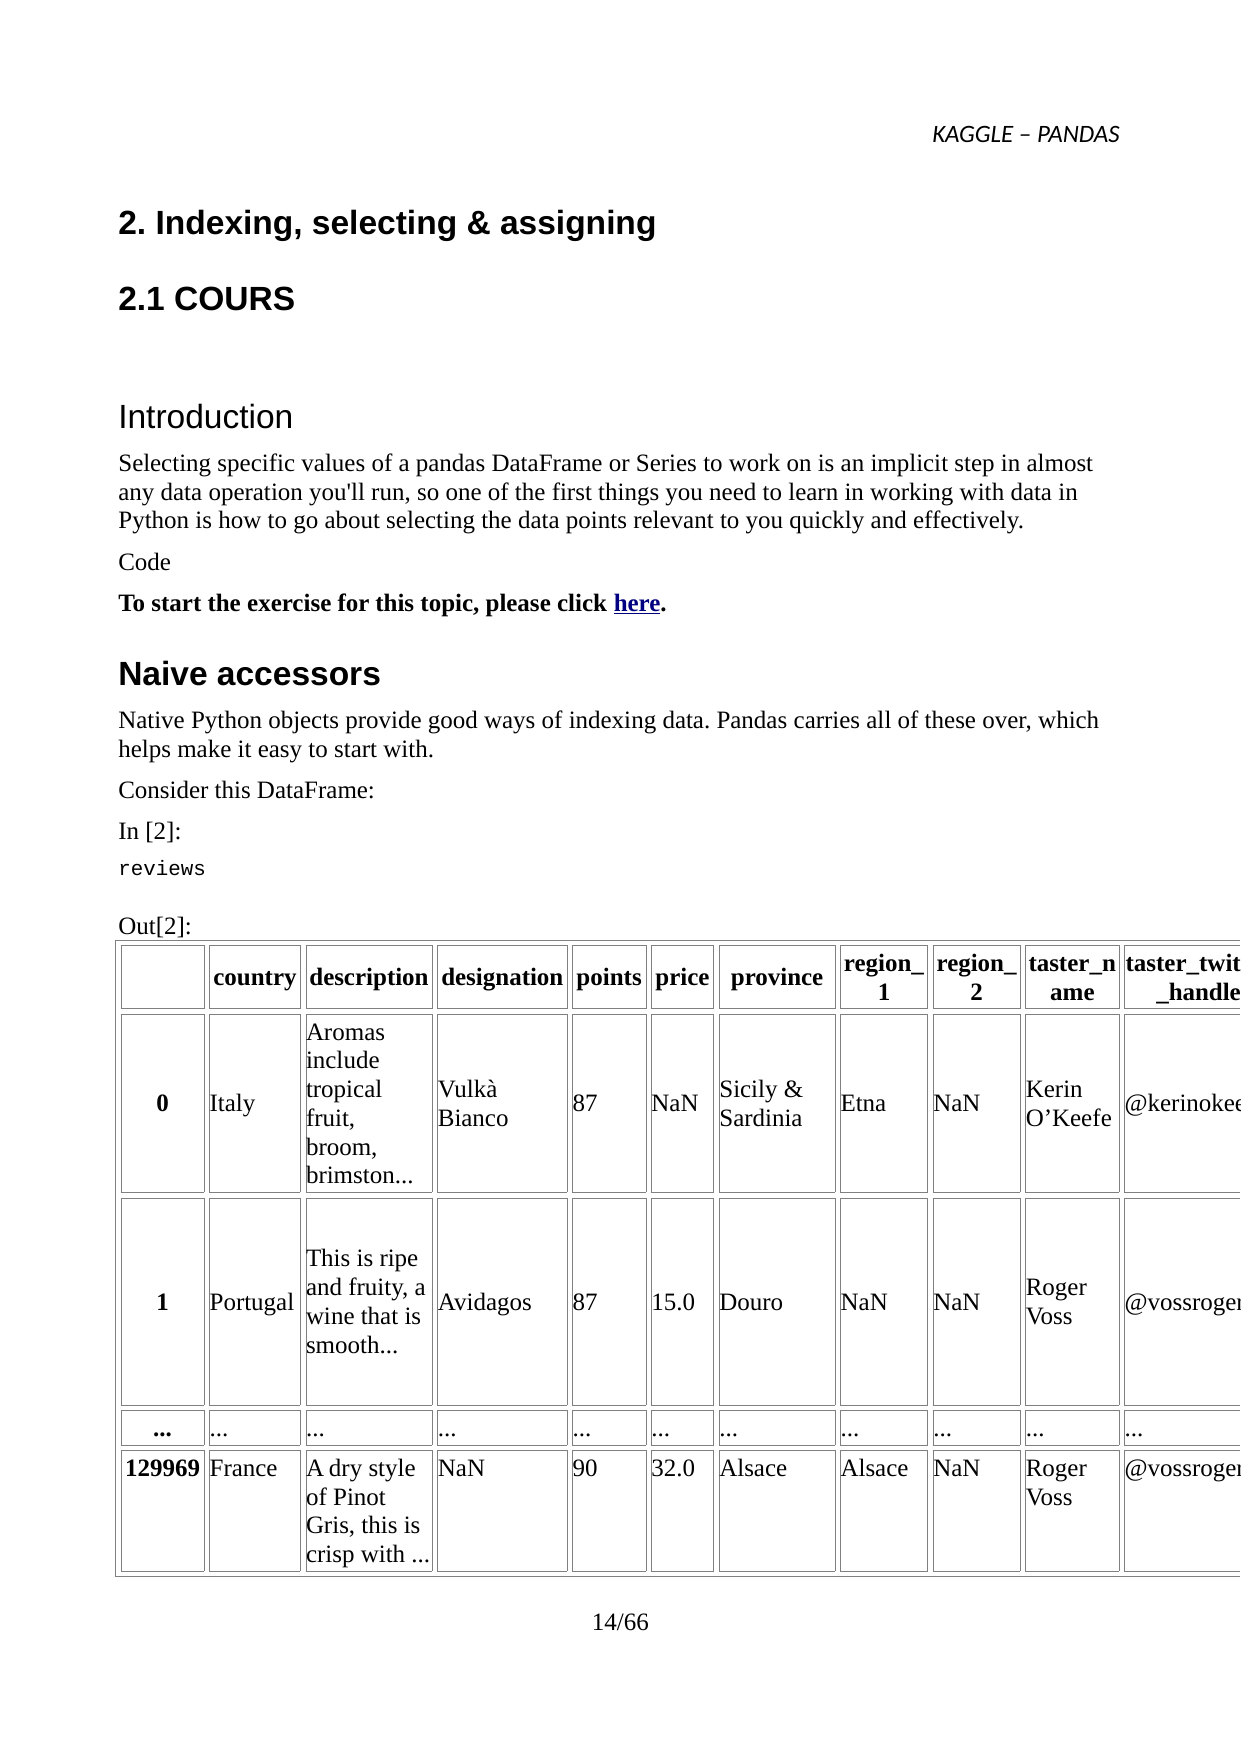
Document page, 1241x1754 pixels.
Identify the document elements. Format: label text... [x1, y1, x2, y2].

table_cell This is ripe and fruity, a wine that is smooth... [303, 1192, 435, 1404]
table_cell ... [303, 1405, 435, 1444]
table_cell @vossroger [1125, 1451, 1240, 1571]
table_cell 90 [570, 1445, 648, 1571]
table_cell Kerin O’Keefe [1023, 1008, 1121, 1192]
table_cell Italy [206, 1008, 303, 1192]
table_cell Aromas include tropical fruit, broom, brimston... [303, 1008, 435, 1192]
table_cell @vossroger [1121, 1445, 1240, 1571]
text reviews [118, 858, 1122, 881]
subtitle 2. Indexing, selecting & assigning [118, 203, 1122, 242]
table_cell Etna [838, 1008, 930, 1192]
table_cell ... [838, 1405, 930, 1444]
table_cell NaN [648, 1008, 716, 1192]
table_cell ... [716, 1405, 837, 1444]
table_header province [716, 941, 837, 1008]
table_header designation [435, 941, 569, 1008]
table_cell NaN [930, 1008, 1023, 1192]
text Consider this DataFrame: [118, 775, 1122, 804]
table_header [118, 941, 206, 1008]
table_cell Roger Voss [1023, 1445, 1121, 1571]
table_cell 87 [570, 1008, 648, 1192]
table_cell 0 [118, 1008, 206, 1192]
table_cell NaN [435, 1445, 569, 1571]
table_cell 129969 [118, 1445, 206, 1571]
text Native Python objects provide good ways of indexing data. Pandas carries all of these over, which helps make it easy to start with. [118, 705, 1122, 763]
table_header price [648, 941, 716, 1008]
table_cell ... [435, 1405, 569, 1444]
table_cell Portugal [206, 1192, 303, 1404]
table_header points [570, 941, 648, 1008]
table_cell 87 [570, 1192, 648, 1404]
text In [2]: [118, 816, 1122, 845]
table_cell Alsace [838, 1445, 930, 1571]
table_cell ... [118, 1405, 206, 1444]
subtitle 2.1 COURS [118, 279, 1122, 318]
table_cell ... [1023, 1405, 1121, 1444]
table_header description [303, 941, 435, 1008]
table_header taster_twitter_handle [1121, 941, 1240, 1008]
table_cell 15.0 [648, 1192, 716, 1404]
table_cell @kerinokeefe [1125, 1015, 1240, 1192]
subtitle Introduction [118, 397, 1122, 435]
table_cell Vulkà Bianco [435, 1008, 569, 1192]
table_cell 32.0 [648, 1445, 716, 1571]
table_cell @vossroger [1121, 1192, 1240, 1404]
table_cell ... [1121, 1405, 1240, 1444]
table_cell France [206, 1445, 303, 1571]
table_cell ... [648, 1405, 716, 1444]
table_header taster_name [1023, 941, 1121, 1008]
table_cell NaN [838, 1192, 930, 1404]
table_header region_2 [930, 941, 1023, 1008]
subtitle Naive accessors [118, 654, 1122, 693]
table_cell ... [206, 1405, 303, 1444]
table_cell 1 [118, 1192, 206, 1404]
text Out[2]: [118, 911, 1122, 939]
table_cell Alsace [716, 1445, 837, 1571]
table_cell NaN [930, 1445, 1023, 1571]
table_cell Roger Voss [1023, 1192, 1121, 1404]
table_cell @kerinokeefe [1121, 1008, 1240, 1192]
text Selecting specific values of a pandas DataFrame or Series to work on is an implicit step in almost any data operation you'll run, so one of the first things you need to learn in working with data in Python is how to go about selecting the data points relevant to you quickly and effectively. [118, 448, 1122, 534]
table_cell Sicily & Sardinia [716, 1008, 837, 1192]
text To start the exercise for this topic, please click here. [118, 588, 1122, 617]
table_cell Avidagos [435, 1192, 569, 1404]
table_header [122, 946, 204, 1008]
table_header region_1 [838, 941, 930, 1008]
text Code [118, 547, 1122, 575]
table_cell ... [570, 1405, 648, 1444]
table_cell A dry style of Pinot Gris, this is crisp with ... [303, 1445, 435, 1571]
table_cell NaN [930, 1192, 1023, 1404]
table_cell Douro [716, 1192, 837, 1404]
table_header country [206, 941, 303, 1008]
table_header taster_twitter_handle [1125, 946, 1240, 1008]
table_cell ... [930, 1405, 1023, 1444]
